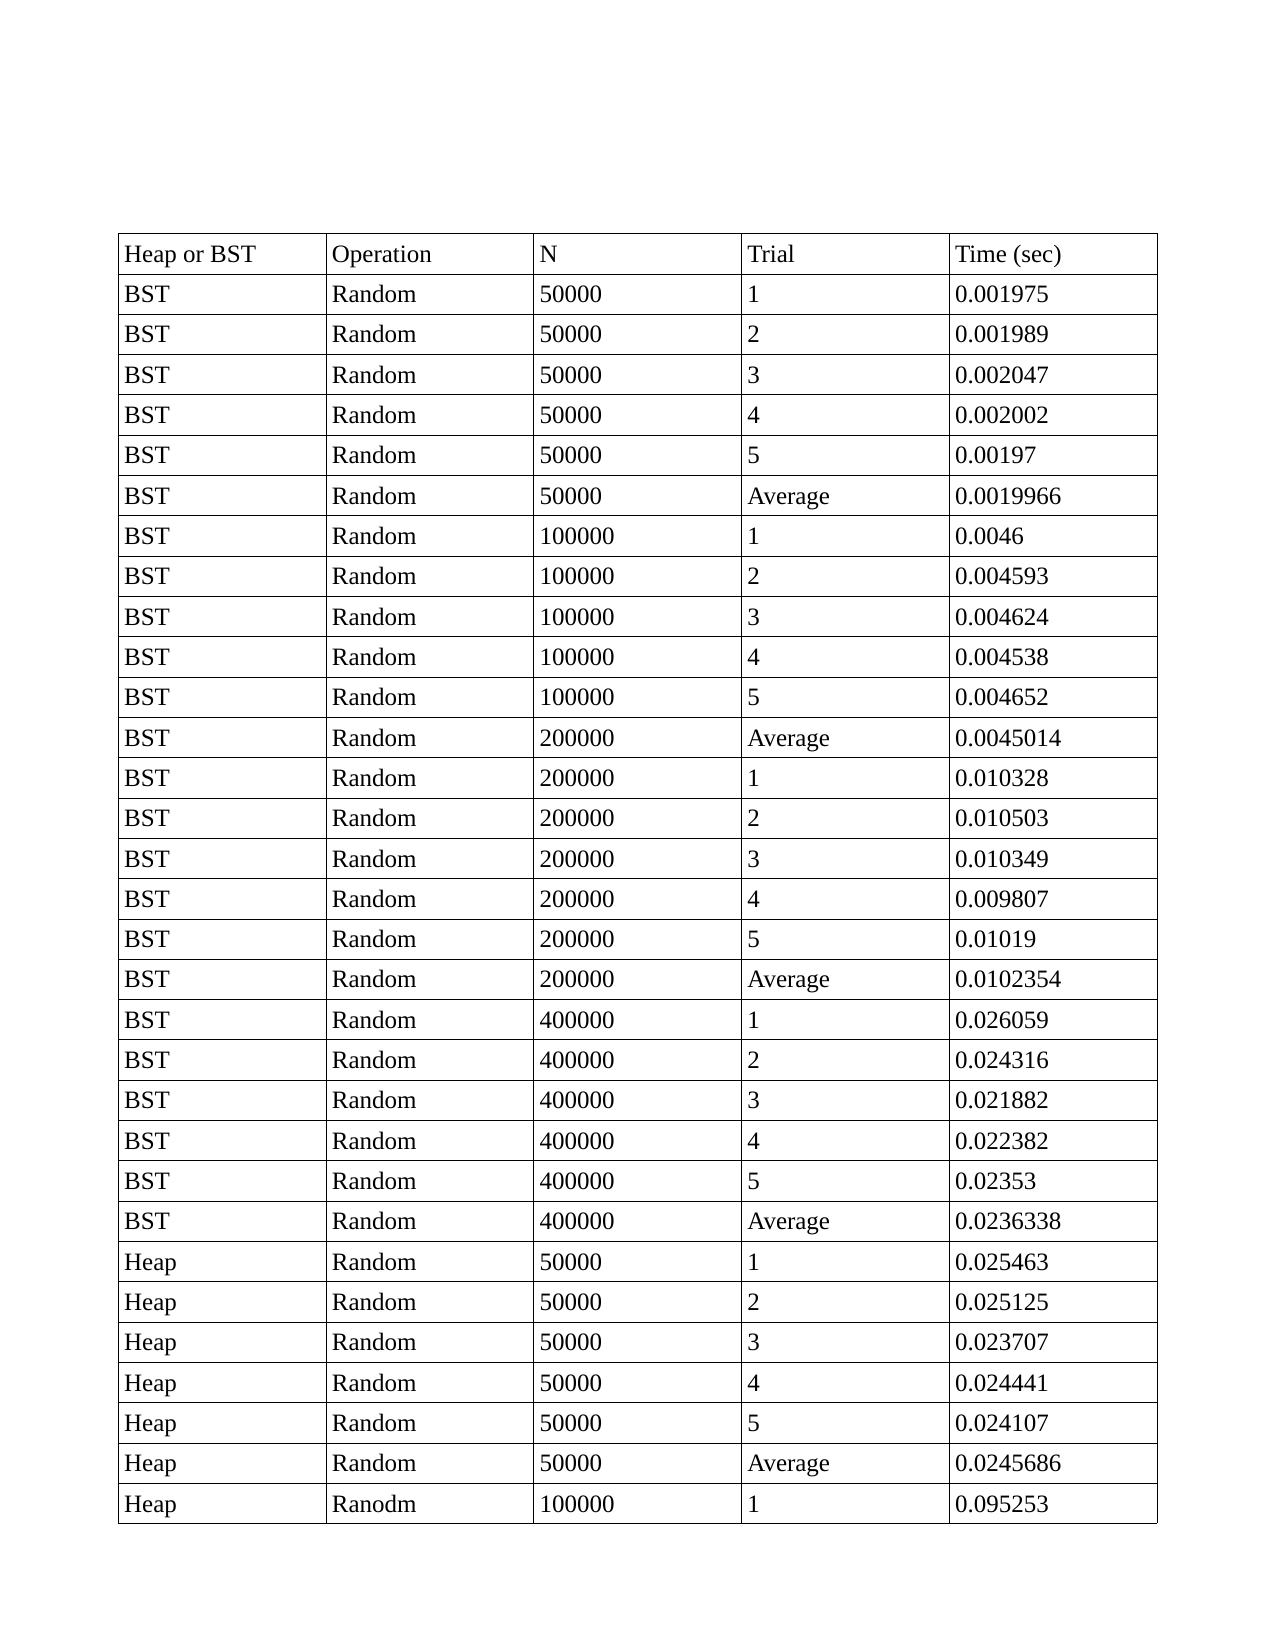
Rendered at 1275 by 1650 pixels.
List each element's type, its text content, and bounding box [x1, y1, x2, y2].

table_cell 200000 [534, 839, 741, 878]
table_header Heap or BST [119, 234, 326, 273]
table_cell 0.0046 [950, 516, 1157, 556]
table_cell 400000 [534, 1081, 741, 1120]
table_cell 50000 [534, 395, 741, 435]
table_cell BST [119, 597, 326, 636]
table_cell 100000 [534, 597, 741, 636]
table_header Operation [327, 234, 533, 273]
table_cell Random [327, 1040, 533, 1080]
table_header Trial [742, 234, 949, 273]
table_cell BST [119, 1161, 326, 1201]
table_cell Heap [119, 1242, 326, 1281]
table_cell 1 [742, 758, 949, 797]
table_cell 50000 [534, 1403, 741, 1442]
table_cell 2 [742, 315, 949, 354]
table_cell BST [119, 758, 326, 797]
table_cell 0.010349 [950, 839, 1157, 878]
table_cell BST [119, 315, 326, 354]
table_cell 5 [742, 1403, 949, 1442]
table_cell 0.002002 [950, 395, 1157, 435]
table_cell BST [119, 476, 326, 515]
table_cell BST [119, 637, 326, 677]
table_cell 0.025125 [950, 1282, 1157, 1322]
table_cell Random [327, 637, 533, 677]
table_cell BST [119, 275, 326, 314]
table_cell Random [327, 879, 533, 918]
table_cell 50000 [534, 1363, 741, 1402]
table_cell Random [327, 678, 533, 717]
table_cell 1 [742, 516, 949, 556]
table_cell 0.004652 [950, 678, 1157, 717]
table_cell Random [327, 355, 533, 394]
table_cell 200000 [534, 758, 741, 797]
table_cell 50000 [534, 476, 741, 515]
table_cell 400000 [534, 1202, 741, 1241]
table_cell 50000 [534, 355, 741, 394]
table_header N [534, 234, 741, 273]
table_cell 0.004538 [950, 637, 1157, 677]
table_cell BST [119, 879, 326, 918]
table_cell 3 [742, 1323, 949, 1362]
table_cell 0.01019 [950, 920, 1157, 959]
table_cell 100000 [534, 557, 741, 596]
table_cell Random [327, 395, 533, 435]
table_cell Random [327, 315, 533, 354]
table_cell 4 [742, 637, 949, 677]
table_cell BST [119, 516, 326, 556]
table_cell 400000 [534, 1161, 741, 1201]
table_cell 2 [742, 557, 949, 596]
table_cell Random [327, 1121, 533, 1160]
table_cell Random [327, 1444, 533, 1483]
table_cell 0.002047 [950, 355, 1157, 394]
table_cell 0.010328 [950, 758, 1157, 797]
table_cell 0.022382 [950, 1121, 1157, 1160]
table_cell Heap [119, 1323, 326, 1362]
table_cell 100000 [534, 637, 741, 677]
table_cell BST [119, 436, 326, 475]
table_cell 3 [742, 839, 949, 878]
table_cell 1 [742, 275, 949, 314]
table_cell 2 [742, 1040, 949, 1080]
table_cell Random [327, 1242, 533, 1281]
table_cell 0.0236338 [950, 1202, 1157, 1241]
table_cell 5 [742, 920, 949, 959]
table_cell Heap [119, 1444, 326, 1483]
table_cell 50000 [534, 275, 741, 314]
table_cell 0.023707 [950, 1323, 1157, 1362]
table_cell 5 [742, 678, 949, 717]
table_cell 0.026059 [950, 1000, 1157, 1039]
table_cell Average [742, 1202, 949, 1241]
table_cell 0.009807 [950, 879, 1157, 918]
table_cell Average [742, 960, 949, 999]
table_cell 0.0019966 [950, 476, 1157, 515]
table_cell 50000 [534, 315, 741, 354]
table_cell 200000 [534, 718, 741, 757]
table_cell Random [327, 1081, 533, 1120]
table_cell Random [327, 1161, 533, 1201]
table_cell 200000 [534, 920, 741, 959]
table_cell 5 [742, 436, 949, 475]
table_cell Random [327, 1363, 533, 1402]
table_cell 4 [742, 1363, 949, 1402]
table_cell 2 [742, 1282, 949, 1322]
table_cell Random [327, 1000, 533, 1039]
table_cell 0.0245686 [950, 1444, 1157, 1483]
table_cell BST [119, 1081, 326, 1120]
table_cell 50000 [534, 436, 741, 475]
table_cell Random [327, 1202, 533, 1241]
table_cell 0.004624 [950, 597, 1157, 636]
table_cell 0.024107 [950, 1403, 1157, 1442]
table_cell BST [119, 355, 326, 394]
table_cell BST [119, 557, 326, 596]
table_cell 3 [742, 597, 949, 636]
table_cell BST [119, 960, 326, 999]
table_cell 3 [742, 355, 949, 394]
table_cell Random [327, 799, 533, 838]
table_cell 50000 [534, 1282, 741, 1322]
table_cell 1 [742, 1000, 949, 1039]
table_cell 100000 [534, 516, 741, 556]
table_cell Random [327, 1323, 533, 1362]
table_cell BST [119, 718, 326, 757]
table_cell BST [119, 839, 326, 878]
table_cell Random [327, 718, 533, 757]
table_cell 50000 [534, 1242, 741, 1281]
table_cell BST [119, 920, 326, 959]
table_cell Random [327, 275, 533, 314]
table_cell 0.0102354 [950, 960, 1157, 999]
table_cell Random [327, 839, 533, 878]
table_cell 400000 [534, 1040, 741, 1080]
table_cell BST [119, 1202, 326, 1241]
table_cell 100000 [534, 1484, 741, 1523]
table_cell 50000 [534, 1323, 741, 1362]
table_cell Heap [119, 1282, 326, 1322]
table_cell 4 [742, 879, 949, 918]
table_cell 0.001975 [950, 275, 1157, 314]
table_cell 0.024441 [950, 1363, 1157, 1402]
table_cell Heap [119, 1484, 326, 1523]
table_cell 4 [742, 395, 949, 435]
table_cell BST [119, 1121, 326, 1160]
table_cell 200000 [534, 960, 741, 999]
table_cell Random [327, 436, 533, 475]
table_cell Random [327, 557, 533, 596]
table_cell Random [327, 476, 533, 515]
table_cell Average [742, 476, 949, 515]
table_cell 0.024316 [950, 1040, 1157, 1080]
table_cell BST [119, 1000, 326, 1039]
table_cell 0.025463 [950, 1242, 1157, 1281]
table_cell 50000 [534, 1444, 741, 1483]
table_cell 0.0045014 [950, 718, 1157, 757]
table_cell 100000 [534, 678, 741, 717]
table_cell Random [327, 960, 533, 999]
table_cell 200000 [534, 799, 741, 838]
table_cell 0.021882 [950, 1081, 1157, 1120]
table_cell BST [119, 678, 326, 717]
table_cell BST [119, 799, 326, 838]
table_cell Average [742, 718, 949, 757]
table_cell Heap [119, 1363, 326, 1402]
table_cell Heap [119, 1403, 326, 1442]
table_cell 200000 [534, 879, 741, 918]
table_cell Ranodm [327, 1484, 533, 1523]
table_cell BST [119, 1040, 326, 1080]
table_cell 5 [742, 1161, 949, 1201]
table_cell 0.02353 [950, 1161, 1157, 1201]
table_cell Random [327, 1282, 533, 1322]
table_cell 2 [742, 799, 949, 838]
table_cell Random [327, 516, 533, 556]
table_cell Random [327, 920, 533, 959]
table_cell 0.004593 [950, 557, 1157, 596]
table_cell 3 [742, 1081, 949, 1120]
table_cell 0.095253 [950, 1484, 1157, 1523]
table_cell 1 [742, 1242, 949, 1281]
table_cell 4 [742, 1121, 949, 1160]
table_cell 0.010503 [950, 799, 1157, 838]
table_cell 0.001989 [950, 315, 1157, 354]
table_cell 400000 [534, 1121, 741, 1160]
table_cell Random [327, 1403, 533, 1442]
table_cell Random [327, 597, 533, 636]
table_cell 0.00197 [950, 436, 1157, 475]
table_header Time (sec) [950, 234, 1157, 273]
table_cell 400000 [534, 1000, 741, 1039]
table_cell 1 [742, 1484, 949, 1523]
table_cell Random [327, 758, 533, 797]
table_cell BST [119, 395, 326, 435]
table_cell Average [742, 1444, 949, 1483]
